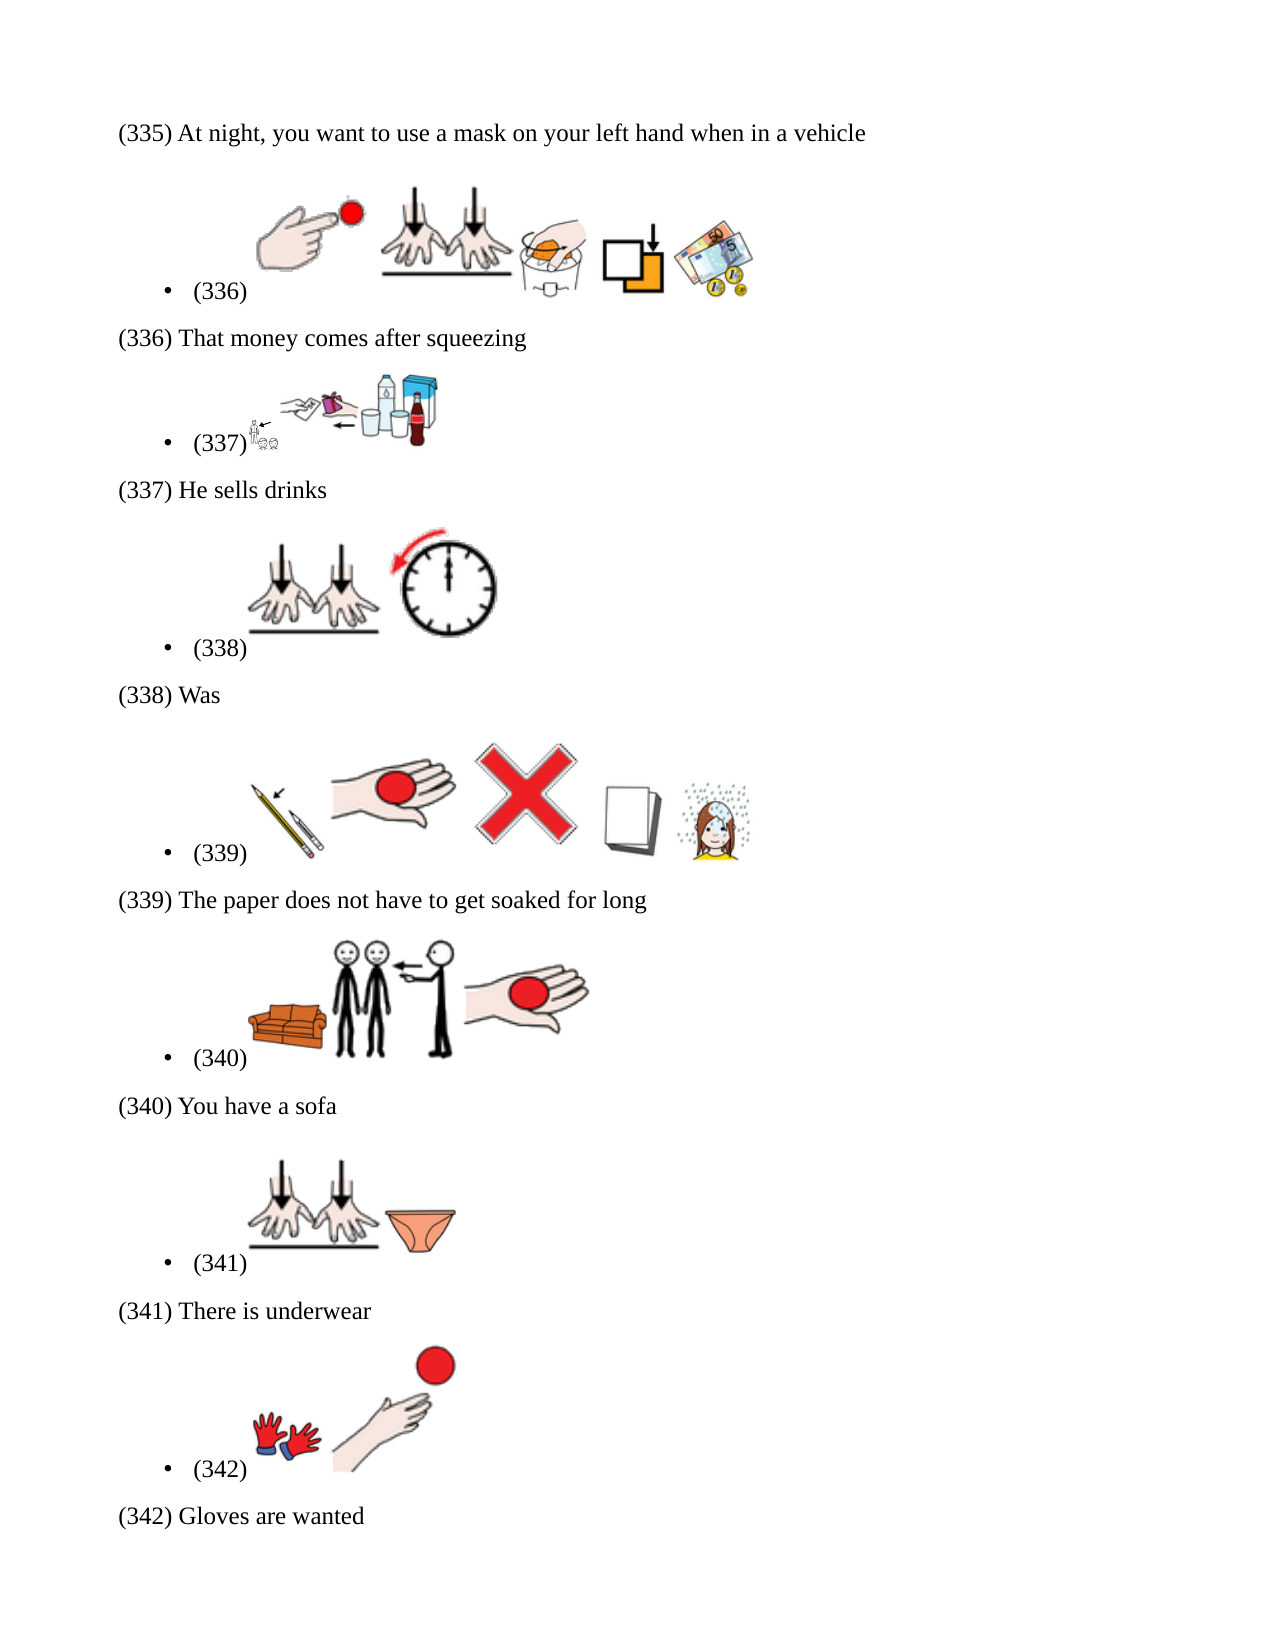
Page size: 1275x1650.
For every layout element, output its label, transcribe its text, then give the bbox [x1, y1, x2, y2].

list (336) [164, 166, 1157, 304]
list (341) [164, 1138, 1157, 1277]
text (339) The paper does not have to get soaked for long [118, 886, 1157, 914]
picture [247, 728, 754, 862]
picture [247, 1138, 461, 1272]
picture [247, 522, 514, 657]
list (340) [164, 933, 1157, 1072]
text (338) Was [118, 680, 1157, 709]
text (336) That money comes after squeezing [118, 323, 1157, 352]
picture [247, 1343, 461, 1477]
text (341) There is underwear [118, 1296, 1157, 1325]
picture [247, 933, 594, 1067]
text (337) He sells drinks [118, 475, 1157, 504]
text (342) Gloves are wanted [118, 1501, 1157, 1530]
list (342) [164, 1344, 1157, 1482]
list (338) [164, 523, 1157, 662]
text (335) At night, you want to use a mask on your left hand when in a vehicle [118, 118, 1157, 147]
picture [247, 371, 440, 451]
list (339) [164, 728, 1157, 867]
text (340) You have a sofa [118, 1091, 1157, 1119]
list (337) [164, 371, 1157, 456]
picture [247, 165, 754, 299]
